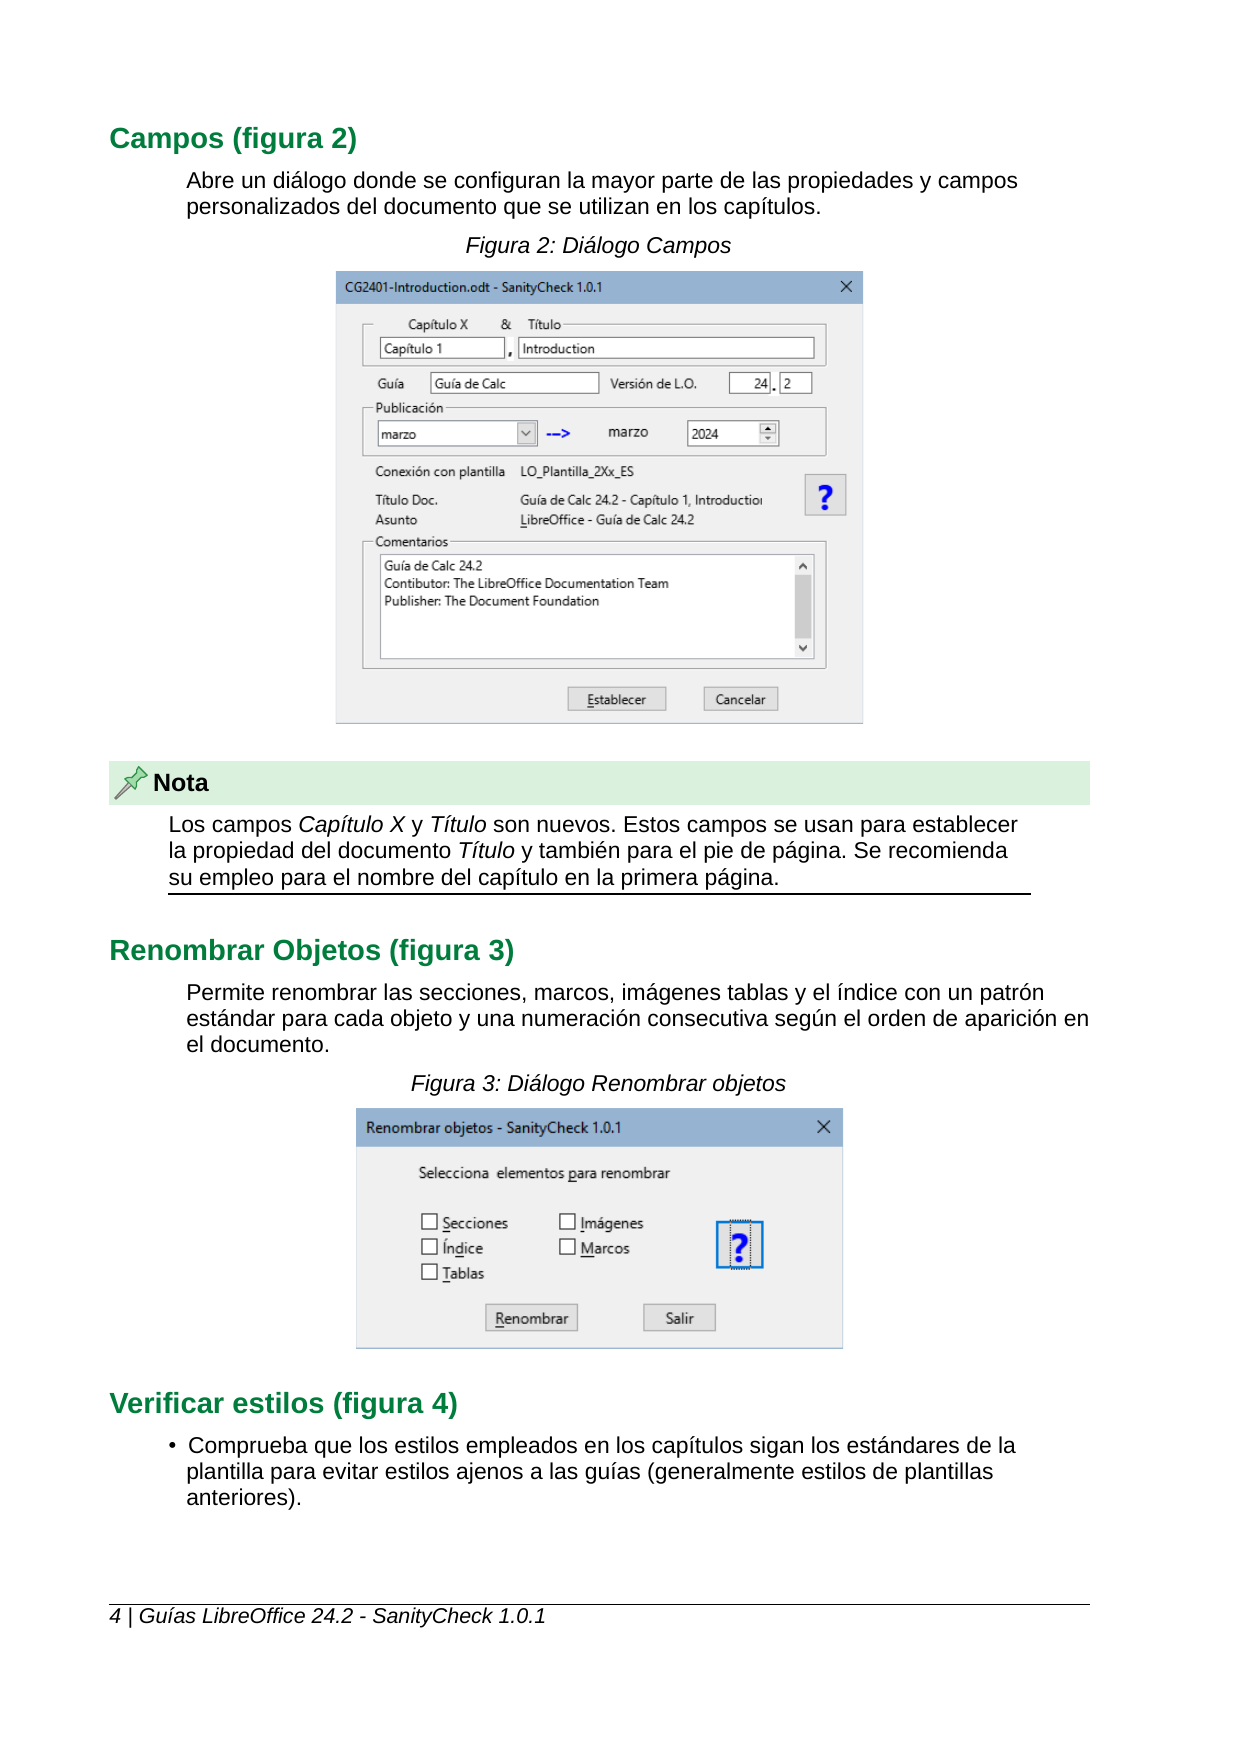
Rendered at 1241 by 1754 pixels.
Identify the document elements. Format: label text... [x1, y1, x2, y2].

text Abre un diálogo donde se configuran la mayor parte de las propiedades y campos personalizados del documento que se utilizan en los capítulos. [186, 167, 1090, 220]
subtitle Verificar estilos (figura 4) [109, 1386, 1090, 1419]
list Comprueba que los estilos empleados en los capítulos sigan los estándares de la plantilla para evitar estilos ajenos a las guías (generalmente estilos de plantillas anteriores). [168, 1432, 1090, 1511]
subtitle Nota [109, 761, 1090, 805]
text Los campos Capítulo X y Título son nuevos. Estos campos se usan para establecer la propiedad del documento Título y también para el pie de página. Se recomienda su empleo para el nombre del capítulo en la primera página. [168, 811, 1031, 893]
picture [335, 271, 864, 724]
subtitle Campos (figura 2) [109, 121, 1090, 154]
picture [356, 1108, 844, 1349]
text Figura 2: Diálogo Campos [336, 232, 863, 258]
text Permite renombrar las secciones, marcos, imágenes tablas y el índice con un patrón estándar para cada objeto y una numeración consecutiva según el orden de aparición en el documento. [186, 978, 1090, 1057]
subtitle Renombrar Objetos (figura 3) [109, 932, 1090, 966]
text Figura 3: Diálogo Renombrar objetos [356, 1070, 843, 1096]
